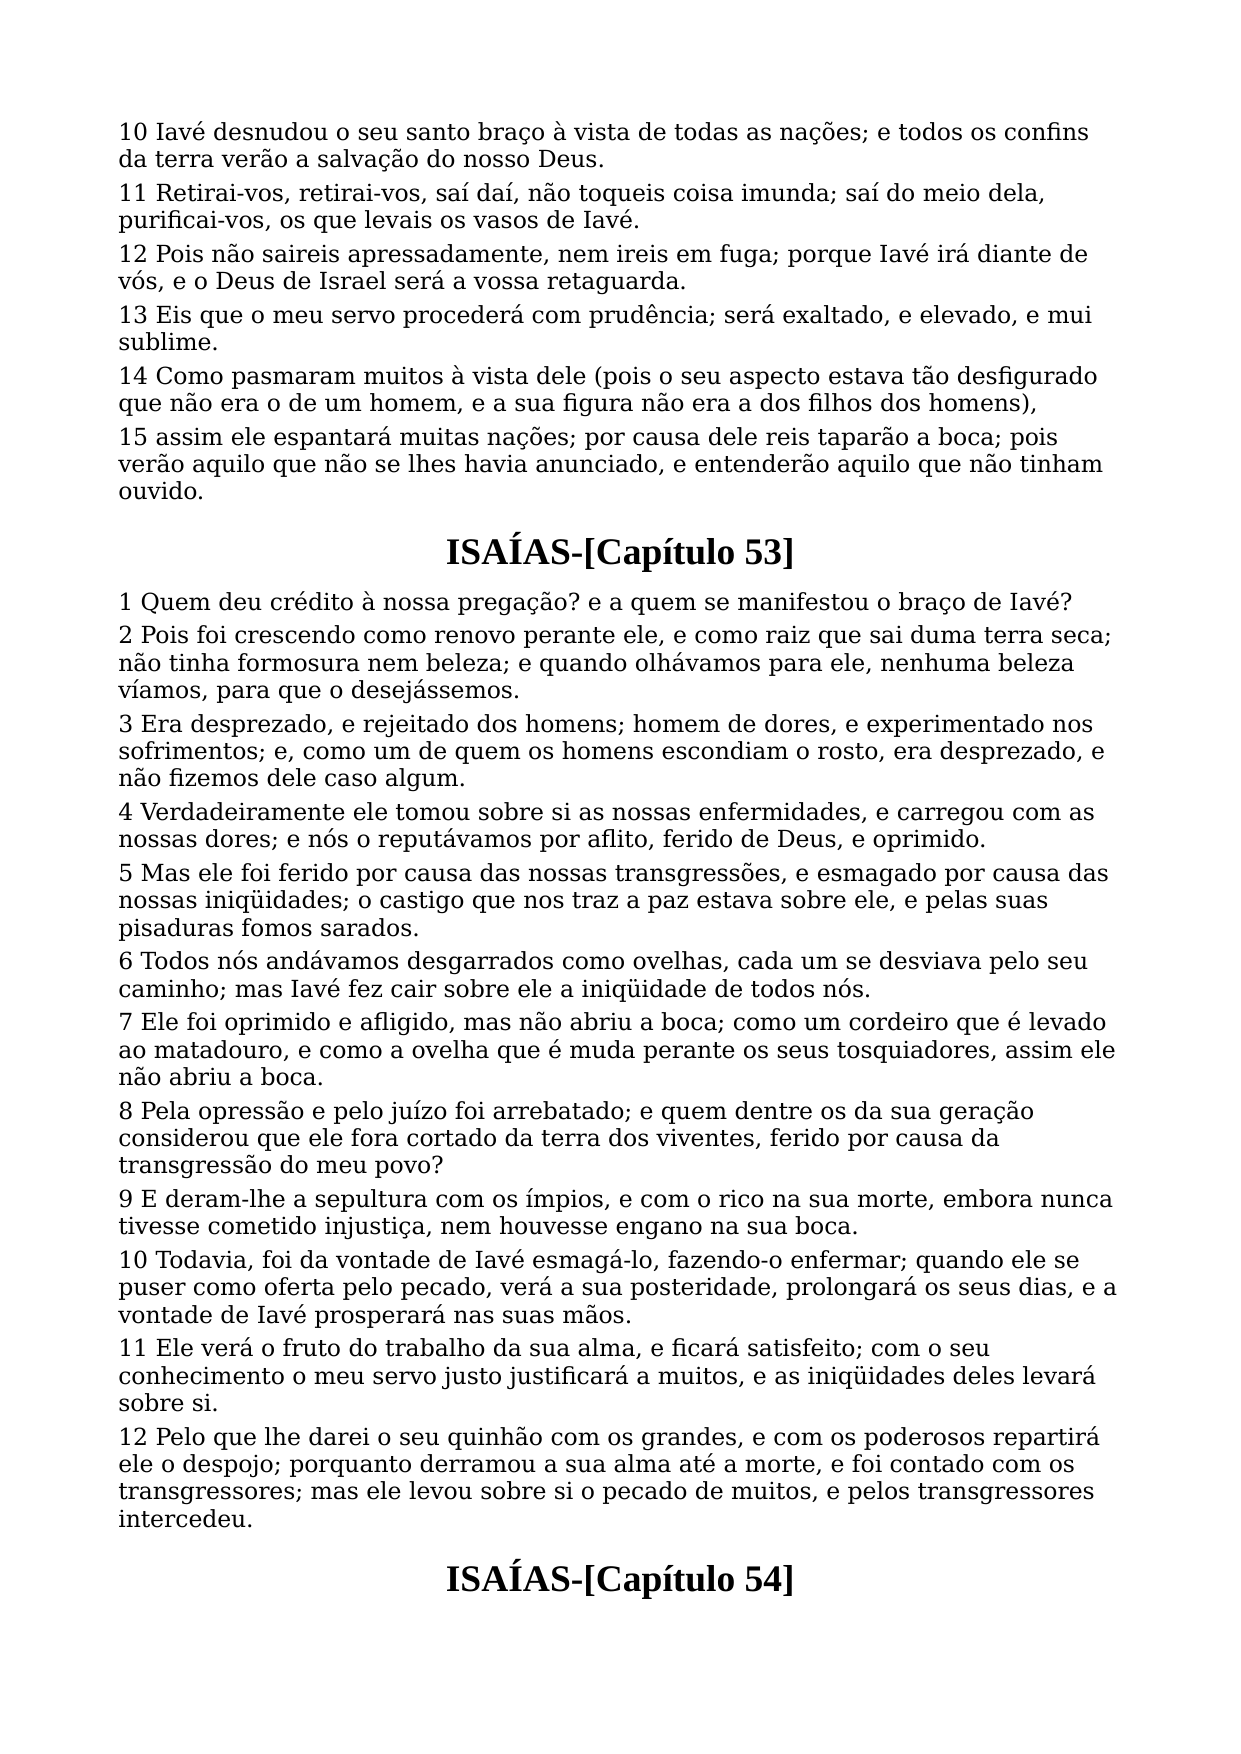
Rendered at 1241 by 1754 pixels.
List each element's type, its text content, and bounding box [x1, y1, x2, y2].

text 10 Todavia, foi da vontade de Iavé esmagá-lo, fazendo-o enfermar; quando ele se puser como oferta pelo pecado, verá a sua posteridade, prolongará os seus dias, e a vontade de Iavé prosperará nas suas mãos. [118, 1247, 1122, 1328]
subtitle ISAÍAS-[Capítulo 53] [118, 529, 1122, 572]
text 2 Pois foi crescendo como renovo perante ele, e como raiz que sai duma terra seca; não tinha formosura nem beleza; e quando olhávamos para ele, nenhuma beleza víamos, para que o desejássemos. [118, 622, 1122, 704]
text 10 Iavé desnudou o seu santo braço à vista de todas as nações; e todos os confins da terra verão a salvação do nosso Deus. [118, 118, 1122, 173]
text 13 Eis que o meu servo procederá com prudência; será exaltado, e elevado, e mui sublime. [118, 301, 1122, 356]
text 9 E deram-lhe a sepultura com os ímpios, e com o rico na sua morte, embora nunca tivesse cometido injustiça, nem houvesse engano na sua boca. [118, 1186, 1122, 1240]
text 12 Pois não saireis apressadamente, nem ireis em fuga; porque Iavé irá diante de vós, e o Deus de Israel será a vossa retaguarda. [118, 240, 1122, 295]
text 6 Todos nós andávamos desgarrados como ovelhas, cada um se desviava pelo seu caminho; mas Iavé fez cair sobre ele a iniqüidade de todos nós. [118, 948, 1122, 1002]
text 15 assim ele espantará muitas nações; por causa dele reis taparão a boca; pois verão aquilo que não se lhes havia anunciado, e entenderão aquilo que não tinham ouvido. [118, 423, 1122, 505]
text 8 Pela opressão e pelo juízo foi arrebatado; e quem dentre os da sua geração considerou que ele fora cortado da terra dos viventes, ferido por causa da transgressão do meu povo? [118, 1097, 1122, 1179]
text 3 Era desprezado, e rejeitado dos homens; homem de dores, e experimentado nos sofrimentos; e, como um de quem os homens escondiam o rosto, era desprezado, e não fizemos dele caso algum. [118, 710, 1122, 792]
text 1 Quem deu crédito à nossa pregação? e a quem se manifestou o braço de Iavé? [118, 588, 1122, 615]
text 14 Como pasmaram muitos à vista dele (pois o seu aspecto estava tão desfigurado que não era o de um homem, e a sua figura não era a dos filhos dos homens), [118, 362, 1122, 417]
text 5 Mas ele foi ferido por causa das nossas transgressões, e esmagado por causa das nossas iniqüidades; o castigo que nos traz a paz estava sobre ele, e pelas suas pisaduras fomos sarados. [118, 859, 1122, 941]
subtitle ISAÍAS-[Capítulo 54] [118, 1557, 1122, 1600]
text 12 Pelo que lhe darei o seu quinhão com os grandes, e com os poderosos repartirá ele o despojo; porquanto derramou a sua alma até a morte, e foi contado com os transgressores; mas ele levou sobre si o pecado de muitos, e pelos transgressores intercedeu. [118, 1423, 1122, 1532]
text 7 Ele foi oprimido e afligido, mas não abriu a boca; como um cordeiro que é levado ao matadouro, e como a ovelha que é muda perante os seus tosquiadores, assim ele não abriu a boca. [118, 1009, 1122, 1091]
text 11 Retirai-vos, retirai-vos, saí daí, não toqueis coisa imunda; saí do meio dela, purificai-vos, os que levais os vasos de Iavé. [118, 179, 1122, 234]
text 11 Ele verá o fruto do trabalho da sua alma, e ficará satisfeito; com o seu conhecimento o meu servo justo justificará a muitos, e as iniqüidades deles levará sobre si. [118, 1335, 1122, 1417]
text 4 Verdadeiramente ele tomou sobre si as nossas enfermidades, e carregou com as nossas dores; e nós o reputávamos por aflito, ferido de Deus, e oprimido. [118, 798, 1122, 853]
